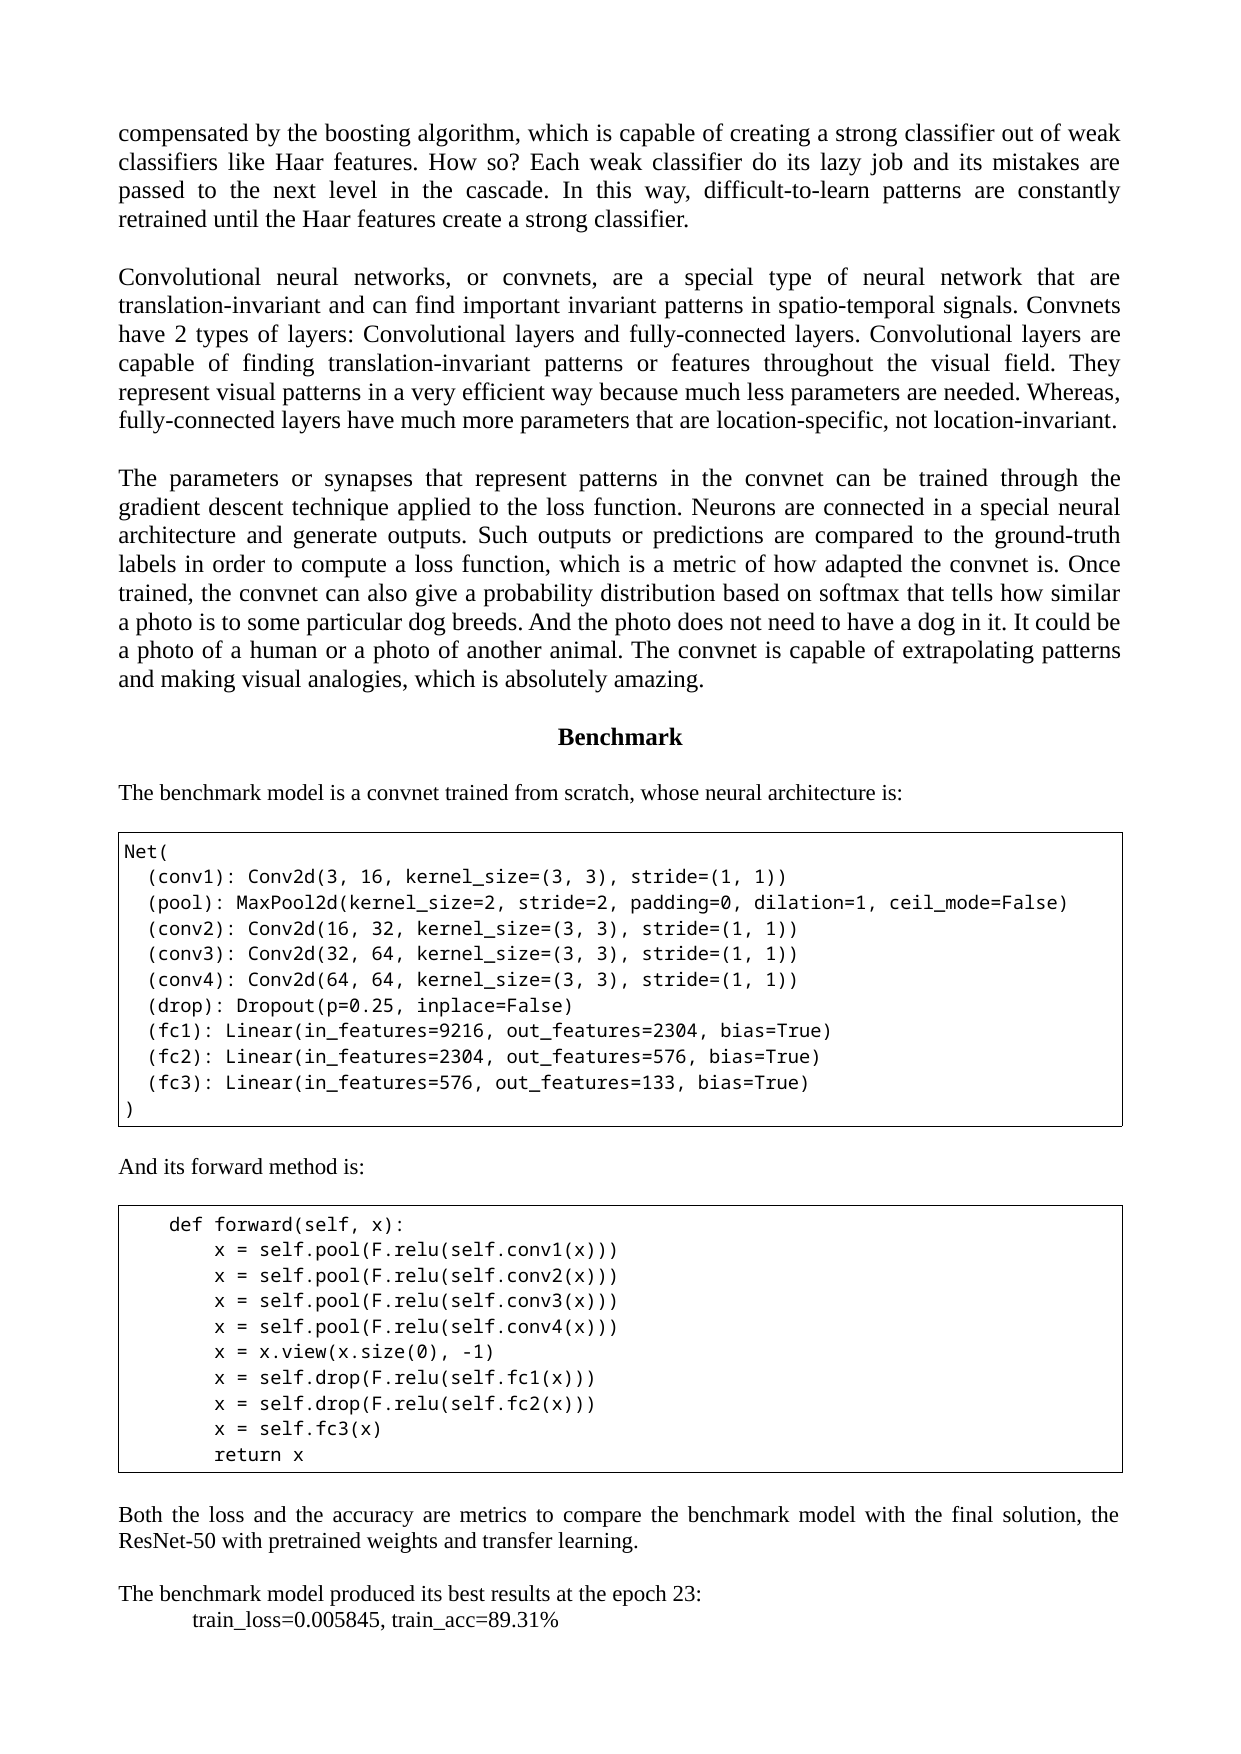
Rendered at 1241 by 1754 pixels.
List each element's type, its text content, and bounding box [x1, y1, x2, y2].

table_header Net( (conv1): Conv2d(3, 16, kernel_size=(3, 3), stride=(1, 1)) (pool): MaxPool2d(kernel_size=2, stride=2, padding=0, dilation=1, ceil_mode=False) (conv2): Conv2d(16, 32, kernel_size=(3, 3), stride=(1, 1)) (conv3): Conv2d(32, 64, kernel_size=(3, 3), stride=(1, 1)) (conv4): Conv2d(64, 64, kernel_size=(3, 3), stride=(1, 1)) (drop): Dropout(p=0.25, inplace=False) (fc1): Linear(in_features=9216, out_features=2304, bias=True) (fc2): Linear(in_features=2304, out_features=576, bias=True) (fc3): Linear(in_features=576, out_features=133, bias=True) ) [119, 833, 1122, 1126]
text train_loss=0.005845, train_acc=89.31% [118, 1606, 1122, 1632]
table_header def forward(self, x): x = self.pool(F.relu(self.conv1(x))) x = self.pool(F.relu(self.conv2(x))) x = self.pool(F.relu(self.conv3(x))) x = self.pool(F.relu(self.conv4(x))) x = x.view(x.size(0), -1) x = self.drop(F.relu(self.fc1(x))) x = self.drop(F.relu(self.fc2(x))) x = self.fc3(x) return x [119, 1206, 1122, 1472]
text Convolutional neural networks, or convnets, are a special type of neural network that are translation-invariant and can find important invariant patterns in spatio-temporal signals. Convnets have 2 types of layers: Convolutional layers and fully-connected layers. Convolutional layers are capable of finding translation-invariant patterns or features throughout the visual field. They represent visual patterns in a very efficient way because much less parameters are needed. Whereas, fully-connected layers have much more parameters that are location-specific, not location-invariant. [118, 262, 1122, 434]
text And its forward method is: [118, 1153, 1122, 1179]
text Benchmark [118, 722, 1122, 751]
text compensated by the boosting algorithm, which is capable of creating a strong classifier out of weak classifiers like Haar features. How so? Each weak classifier do its lazy job and its mistakes are passed to the next level in the cascade. In this way, difficult-to-learn patterns are constantly retrained until the Haar features create a strong classifier. [118, 118, 1122, 233]
text The benchmark model is a convnet trained from scratch, whose neural architecture is: [118, 779, 1122, 806]
text The parameters or synapses that represent patterns in the convnet can be trained through the gradient descent technique applied to the loss function. Neurons are connected in a special neural architecture and generate outputs. Such outputs or predictions are compared to the ground-truth labels in order to compute a loss function, which is a metric of how adapted the convnet is. Once trained, the convnet can also give a probability distribution based on softmax that tells how similar a photo is to some particular dog breeds. And the photo does not need to have a dog in it. It could be a photo of a human or a photo of another animal. The convnet is capable of extrapolating patterns and making visual analogies, which is absolutely amazing. [118, 463, 1122, 693]
text Both the loss and the accuracy are metrics to compare the benchmark model with the final solution, the ResNet-50 with pretrained weights and transfer learning. [118, 1501, 1122, 1553]
text The benchmark model produced its best results at the epoch 23: [118, 1580, 1122, 1606]
